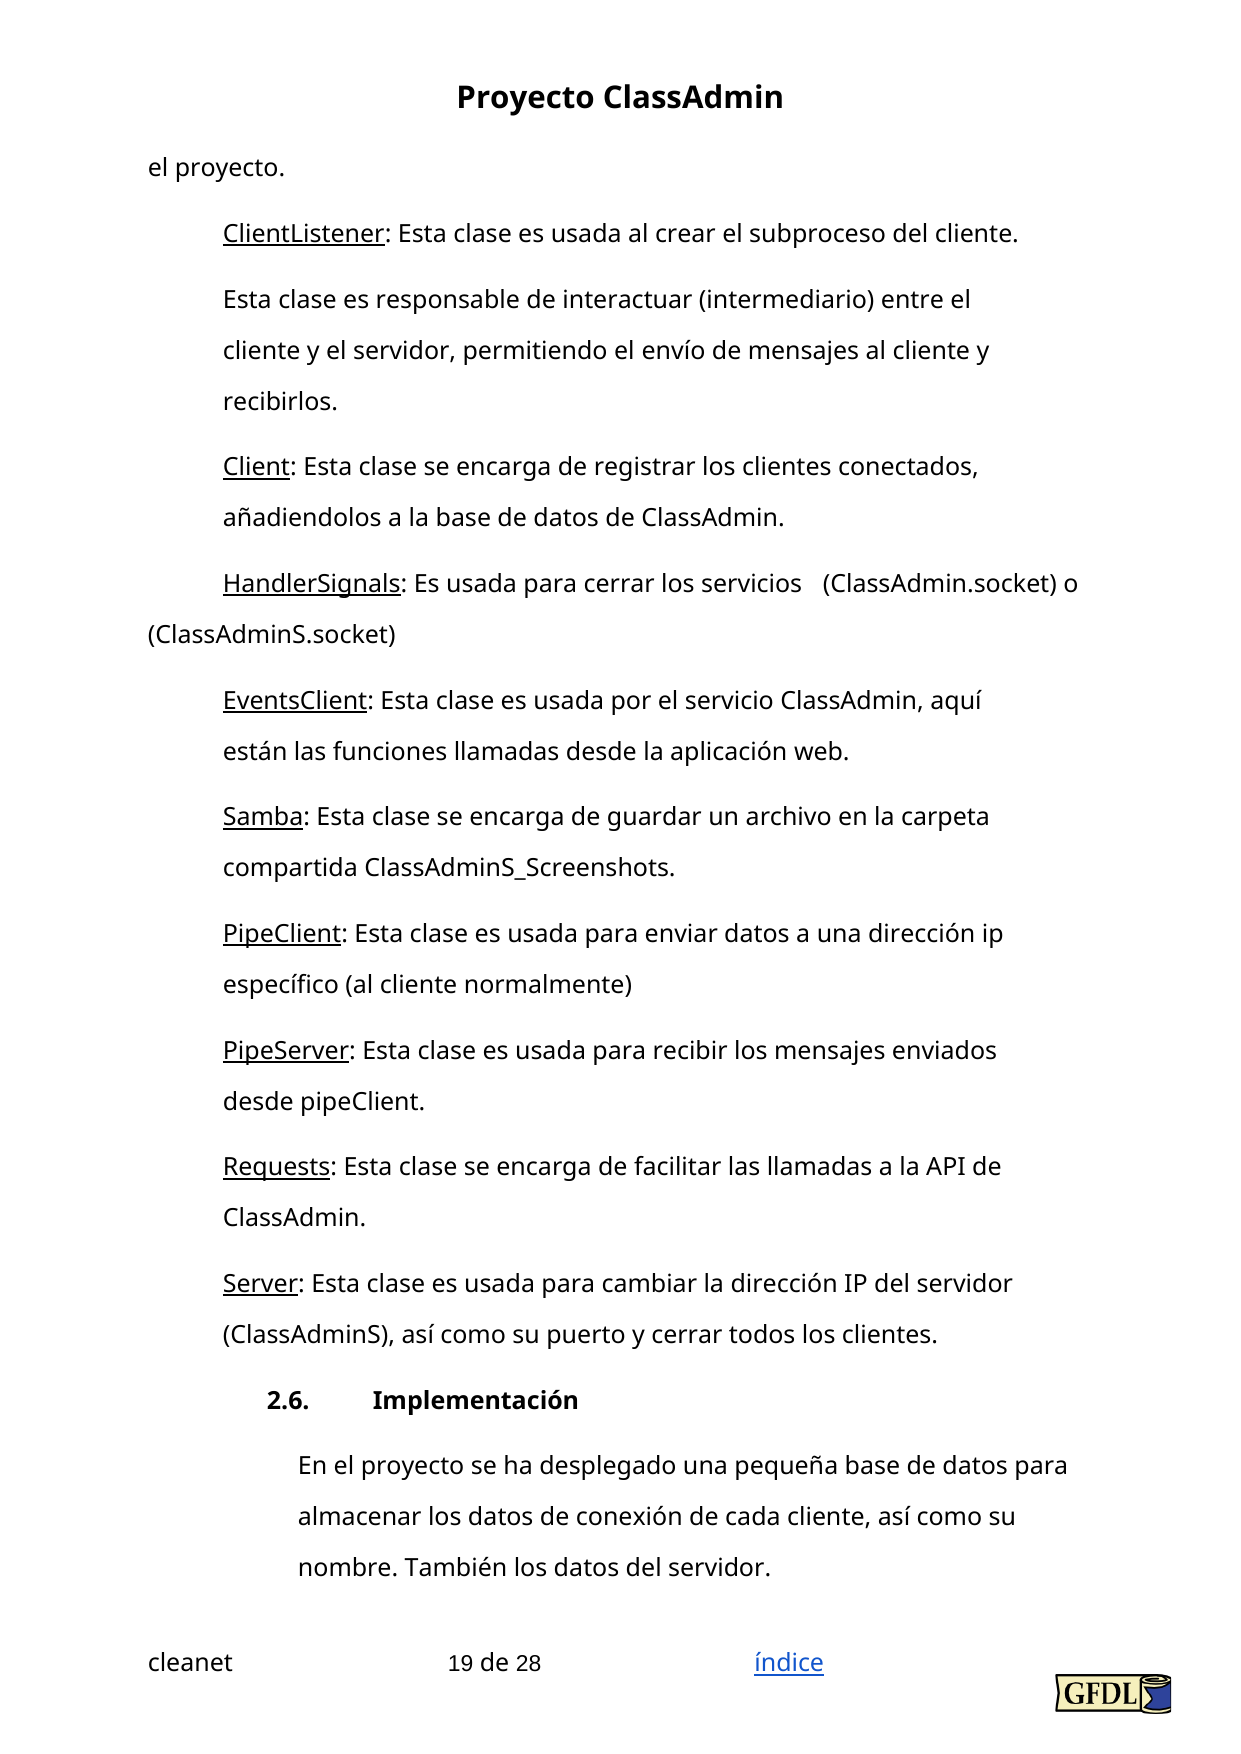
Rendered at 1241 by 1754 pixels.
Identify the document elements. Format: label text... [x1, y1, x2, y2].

text En el proyecto se ha desplegado una pequeña base de datos para almacenar los datos de conexión de cada cliente, así como su nombre. También los datos del servidor. [298, 1448, 1093, 1584]
text PipeServer: Esta clase es usada para recibir los mensajes enviados desde pipeClient. [148, 1032, 1093, 1117]
text EventsClient: Esta clase es usada por el servicio ClassAdmin, aquí están las funciones llamadas desde la aplicación web. [148, 682, 1093, 767]
text Client: Esta clase se encarga de registrar los clientes conectados, añadiendolos a la base de datos de ClassAdmin. [148, 449, 1093, 534]
text Server: Esta clase es usada para cambiar la dirección IP del servidor (ClassAdminS), así como su puerto y cerrar todos los clientes. [148, 1266, 1093, 1351]
picture [1055, 1674, 1172, 1714]
text el proyecto. [148, 150, 1093, 184]
list Implementación [260, 1382, 1093, 1416]
text PipeClient: Esta clase es usada para enviar datos a una dirección ip específico (al cliente normalmente) [148, 916, 1093, 1001]
text HandlerSignals: Es usada para cerrar los servicios (ClassAdmin.socket) o (ClassAdminS.socket) [148, 566, 1093, 651]
text ClientListener: Esta clase es usada al crear el subproceso del cliente. [148, 216, 1093, 250]
text Esta clase es responsable de interactuar (intermediario) entre el cliente y el servidor, permitiendo el envío de mensajes al cliente y recibirlos. [148, 281, 1093, 417]
text Requests: Esta clase se encarga de facilitar las llamadas a la API de ClassAdmin. [148, 1149, 1093, 1234]
text Samba: Esta clase se encarga de guardar un archivo en la carpeta compartida ClassAdminS_Screenshots. [148, 799, 1093, 884]
